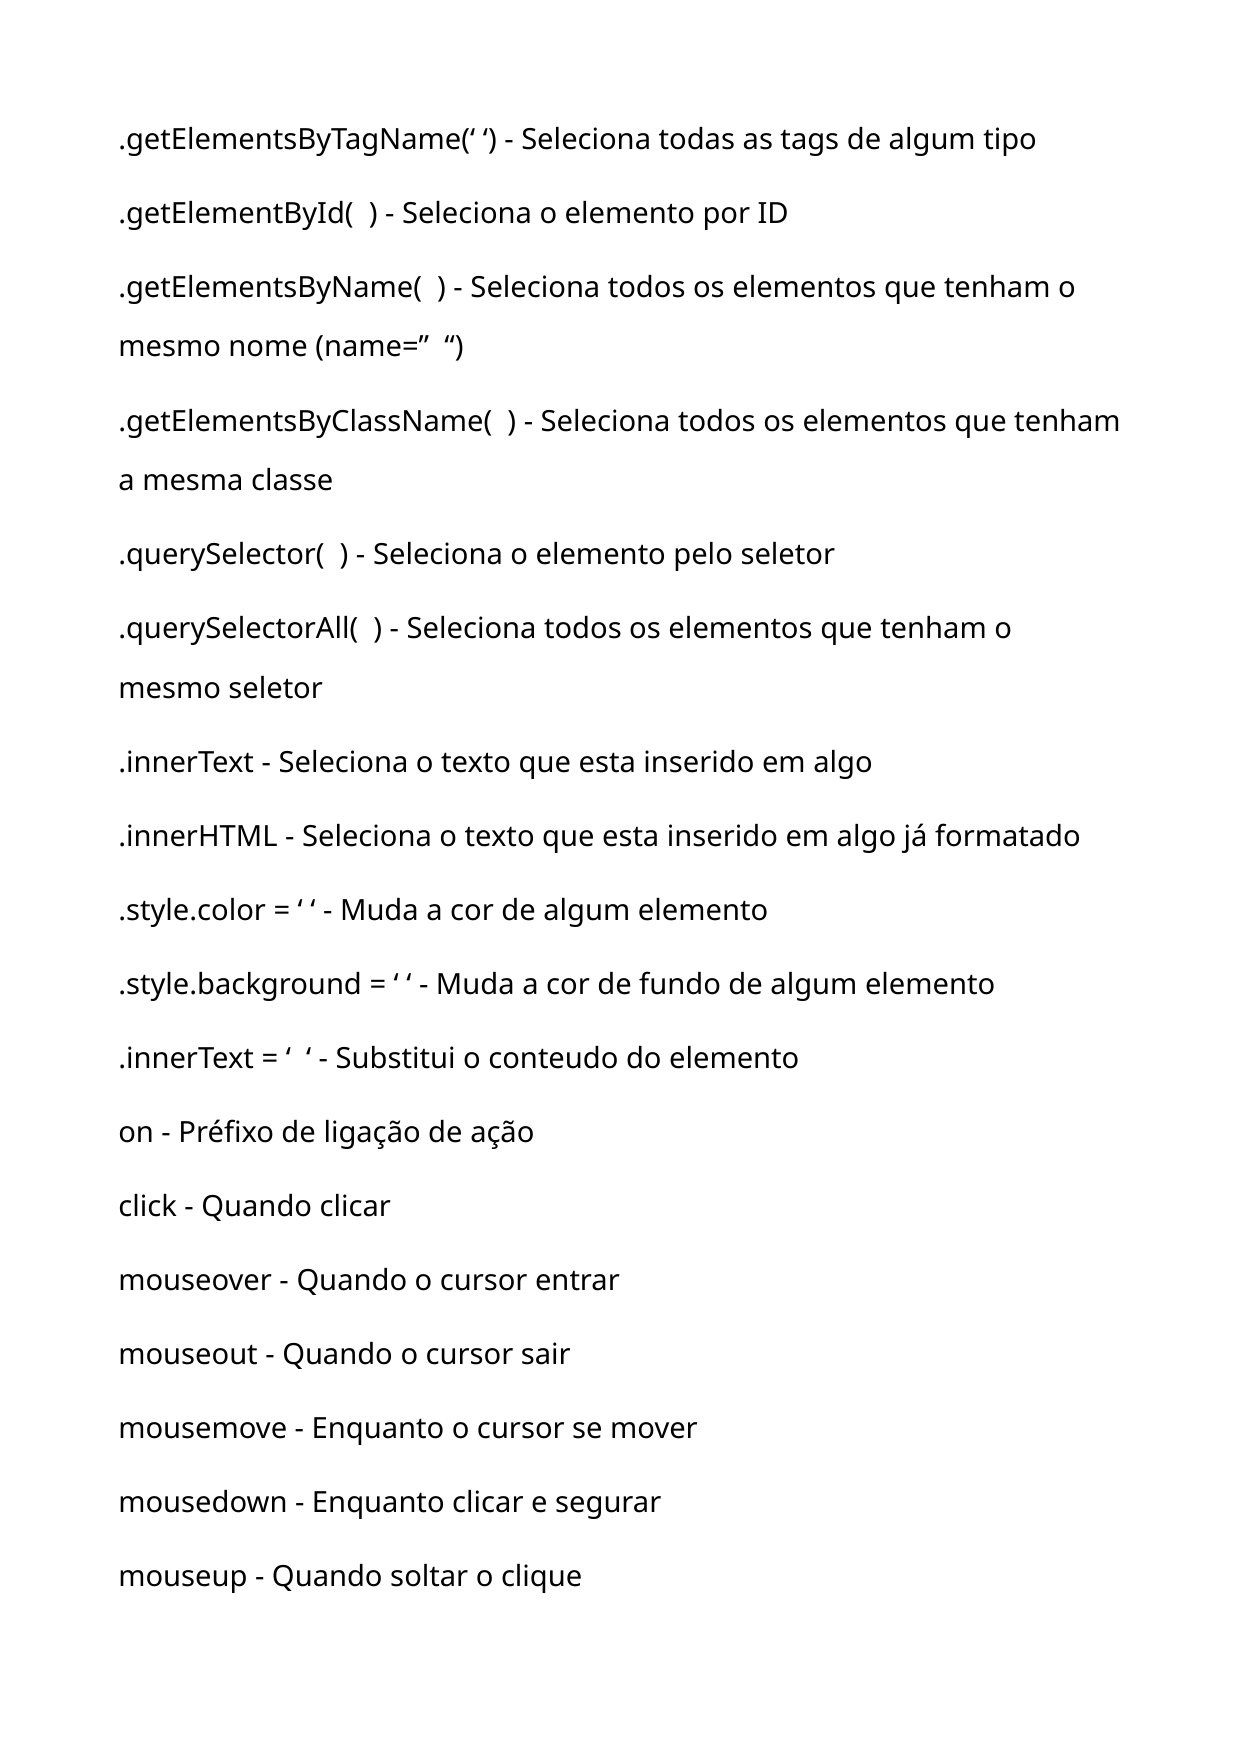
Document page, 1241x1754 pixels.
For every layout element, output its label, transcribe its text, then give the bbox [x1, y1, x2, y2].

text mouseout - Quando o cursor sair [118, 1333, 1122, 1373]
text mousedown - Enquanto clicar e segurar [118, 1482, 1122, 1521]
text .innerText - Seleciona o texto que esta inserido em algo [118, 741, 1122, 781]
text .innerText = ‘ ‘ - Substitui o conteudo do elemento [118, 1037, 1122, 1077]
text .querySelector( ) - Seleciona o elemento pelo seletor [118, 533, 1122, 573]
text on - Préfixo de ligação de ação [118, 1111, 1122, 1151]
text .getElementById( ) - Seleciona o elemento por ID [118, 192, 1122, 232]
text mouseover - Quando o cursor entrar [118, 1259, 1122, 1299]
text click - Quando clicar [118, 1185, 1122, 1225]
text .getElementsByClassName( ) - Seleciona todos os elementos que tenham a mesma classe [118, 400, 1122, 499]
text .getElementsByTagName(‘ ‘) - Seleciona todas as tags de algum tipo [118, 118, 1122, 158]
text .style.background = ‘ ‘ - Muda a cor de fundo de algum elemento [118, 963, 1122, 1003]
text .style.color = ‘ ‘ - Muda a cor de algum elemento [118, 889, 1122, 929]
text mouseup - Quando soltar o clique [118, 1556, 1122, 1595]
text mousemove - Enquanto o cursor se mover [118, 1407, 1122, 1447]
text .innerHTML - Seleciona o texto que esta inserido em algo já formatado [118, 815, 1122, 855]
text .querySelectorAll( ) - Seleciona todos os elementos que tenham o mesmo seletor [118, 607, 1122, 707]
text .getElementsByName( ) - Seleciona todos os elementos que tenham o mesmo nome (name=” “) [118, 266, 1122, 365]
